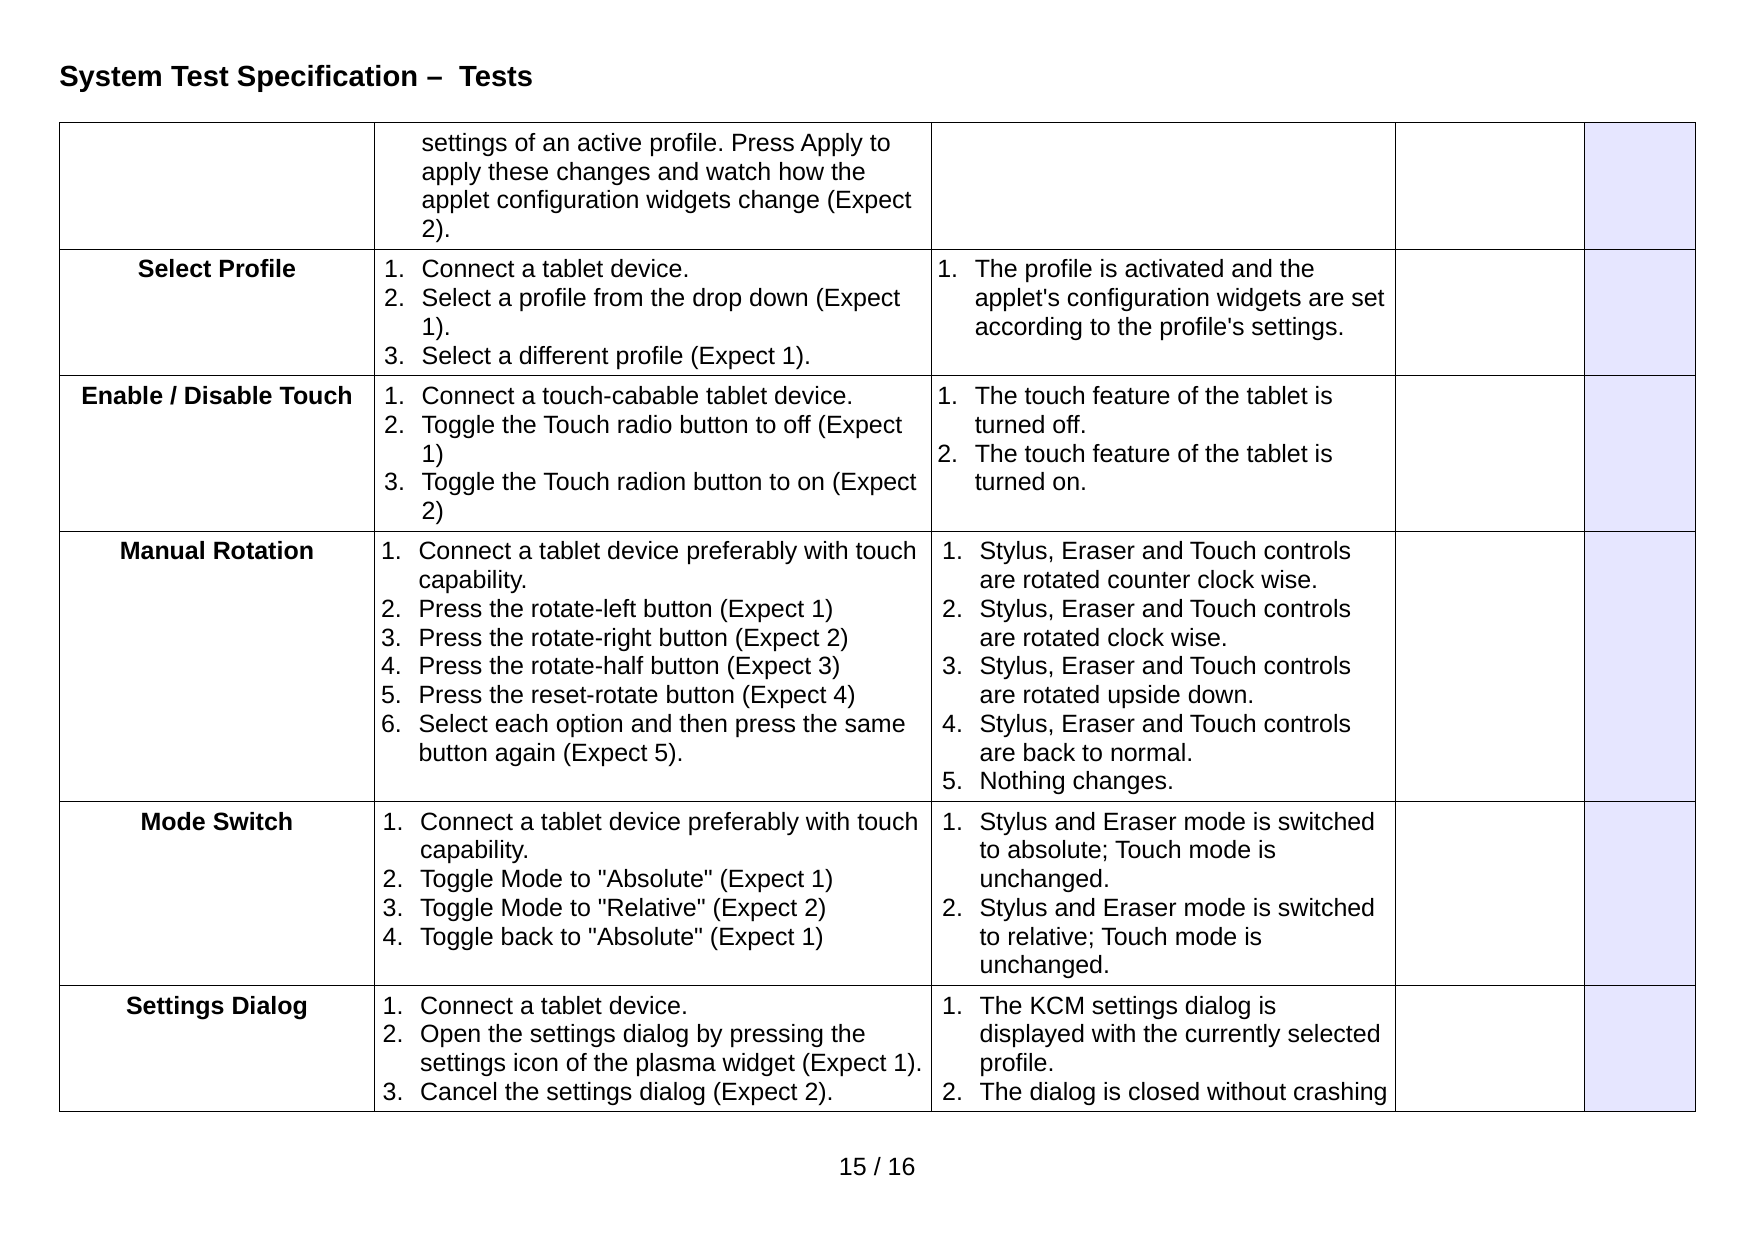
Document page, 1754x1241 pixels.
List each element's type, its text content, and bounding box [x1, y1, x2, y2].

table_cell The KCM settings dialog is displayed with the currently selected profile. The dialog is closed without crashing [932, 986, 1395, 1111]
table_cell [1396, 376, 1584, 531]
table_cell settings of an active profile. Press Apply to apply these changes and watch how the applet configuration widgets change (Expect 2). [375, 123, 931, 249]
table_cell Mode Switch [60, 802, 374, 985]
table_cell [1396, 532, 1584, 801]
table_cell Connect a tablet device. Open the settings dialog by pressing the settings icon of the plasma widget (Expect 1). Cancel the settings dialog (Expect 2). Open the settings dialog again (Expect 1). Change different type of settings like the profile, the touch mode, etc. and confirm the changes with the ok button. (Expect 3). Disconnect the tablet. Open the settings dialog again (Expect 4). [375, 986, 931, 1111]
table_cell Connect a tablet device preferably with touch capability. Toggle Mode to "Absolute" (Expect 1) Toggle Mode to "Relative" (Expect 2) Toggle back to "Absolute" (Expect 1) [375, 802, 931, 985]
table_cell Stylus and Eraser mode is switched to absolute; Touch mode is unchanged. Stylus and Eraser mode is switched to relative; Touch mode is unchanged. [932, 802, 1395, 985]
table_cell Connect a tablet device. Select a profile from the drop down (Expect 1). Select a different profile (Expect 1). [375, 250, 931, 375]
table_cell Enable / Disable Touch [60, 376, 374, 531]
table_cell [932, 123, 1395, 249]
table_cell [1396, 802, 1584, 985]
table_cell [1396, 123, 1584, 249]
table_cell [1585, 376, 1695, 531]
table_cell Select Profile [60, 250, 374, 375]
table_cell Manual Rotation [60, 532, 374, 801]
table_cell The profile is activated and the applet's configuration widgets are set according to the profile's settings. [932, 250, 1395, 375]
table_cell [1585, 986, 1695, 1111]
table_cell Connect a tablet device preferably with touch capability. Press the rotate-left button (Expect 1) Press the rotate-right button (Expect 2) Press the rotate-half button (Expect 3) Press the reset-rotate button (Expect 4) Select each option and then press the same button again (Expect 5). [375, 532, 931, 801]
table_cell [60, 123, 374, 249]
table_cell Connect a touch-cabable tablet device. Toggle the Touch radio button to off (Expect 1) Toggle the Touch radion button to on (Expect 2) [375, 376, 931, 531]
table_cell [1585, 123, 1695, 249]
table_cell The touch feature of the tablet is turned off. The touch feature of the tablet is turned on. [932, 376, 1395, 531]
table_cell Settings Dialog [60, 986, 374, 1111]
table_cell [1396, 986, 1584, 1111]
table_cell [1585, 532, 1695, 801]
table_cell [1585, 802, 1695, 985]
table_cell [1585, 250, 1695, 375]
table_cell [1396, 250, 1584, 375]
table_cell Stylus, Eraser and Touch controls are rotated counter clock wise. Stylus, Eraser and Touch controls are rotated clock wise. Stylus, Eraser and Touch controls are rotated upside down. Stylus, Eraser and Touch controls are back to normal. Nothing changes. [932, 532, 1395, 801]
